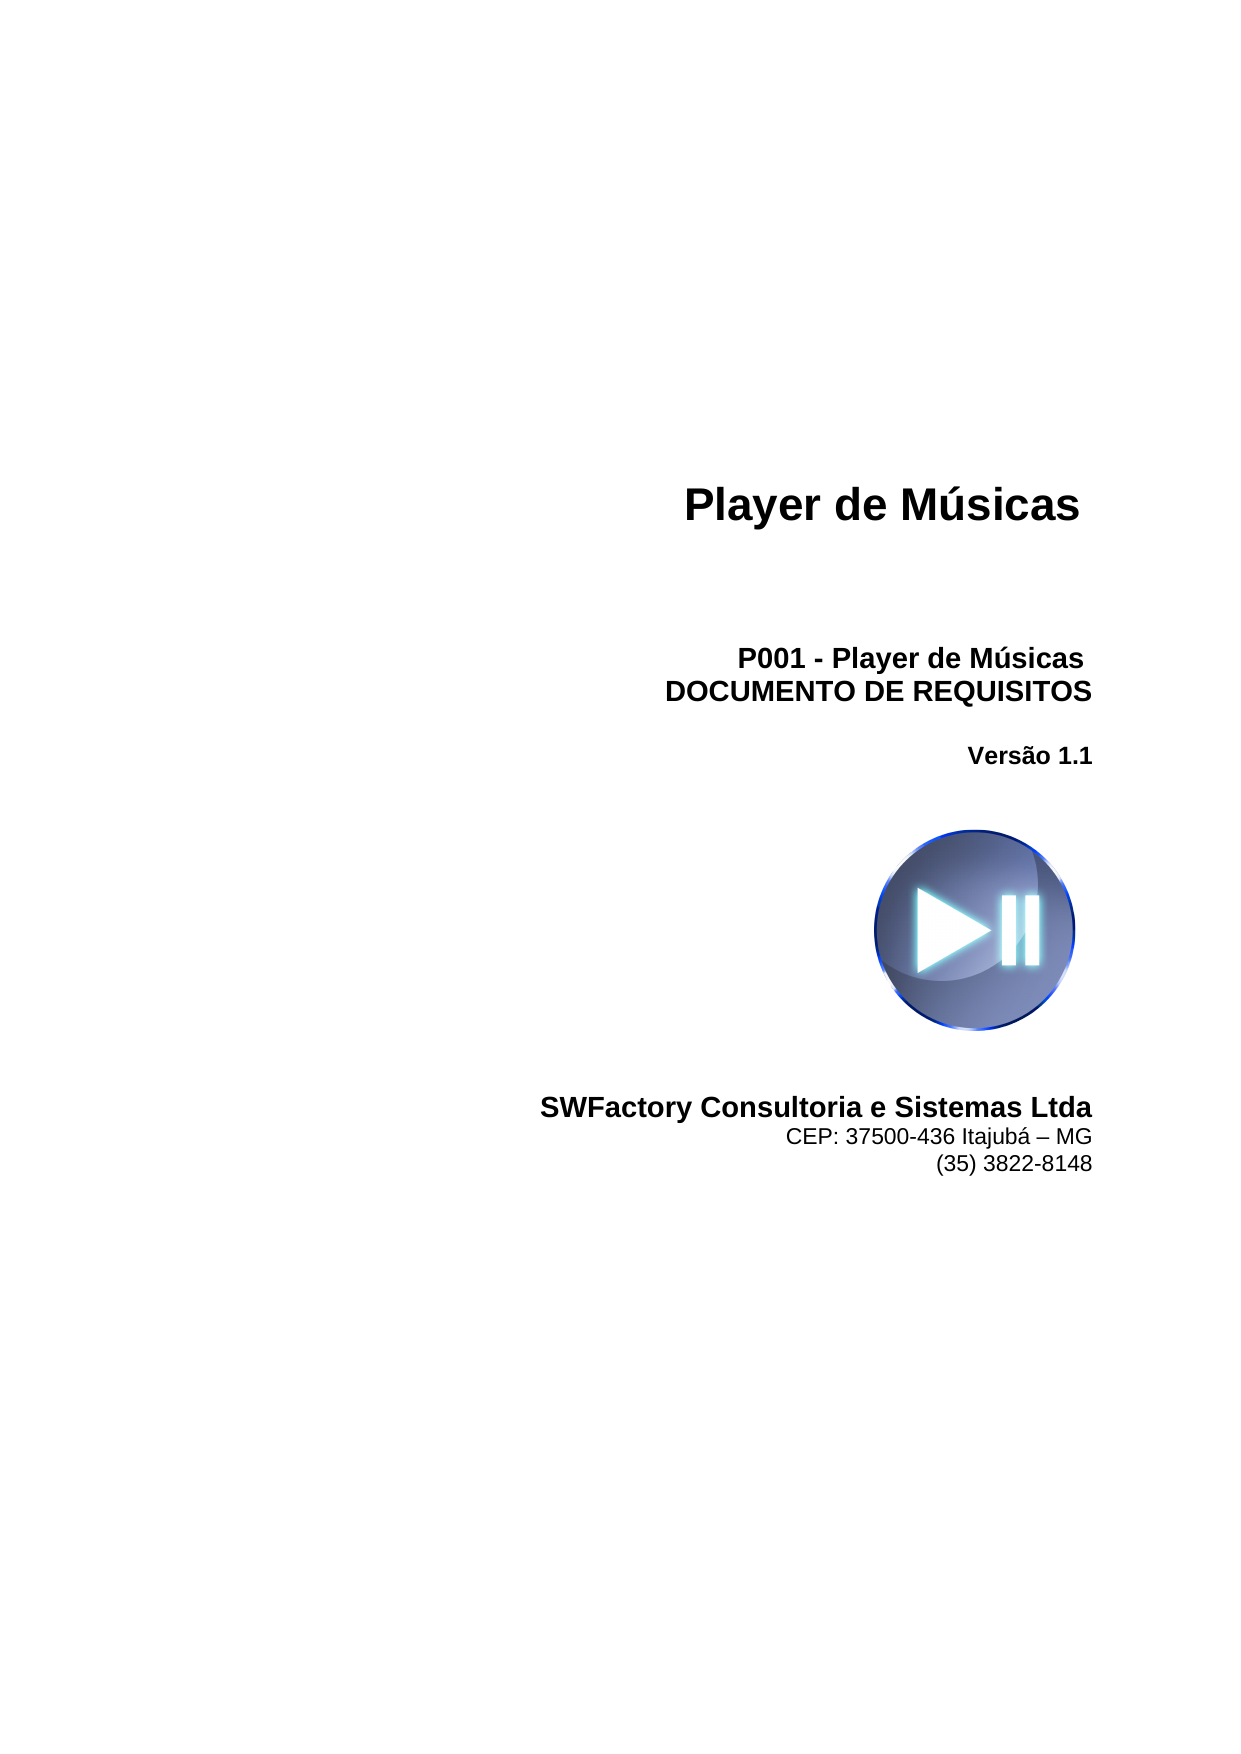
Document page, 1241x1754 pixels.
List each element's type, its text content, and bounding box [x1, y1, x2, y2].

text SWFactory Consultoria e Sistemas Ltda [148, 1090, 1092, 1123]
picture [852, 809, 1093, 1050]
text CEP: 37500-436 Itajubá – MG [148, 1123, 1092, 1149]
text (35) 3822-8148 [148, 1149, 1092, 1176]
text Player de Músicas [148, 478, 1092, 561]
text Versão 1.1 [148, 741, 1092, 770]
text P001 - Player de Músicas DOCUMENTO DE REQUISITOS [148, 641, 1092, 708]
